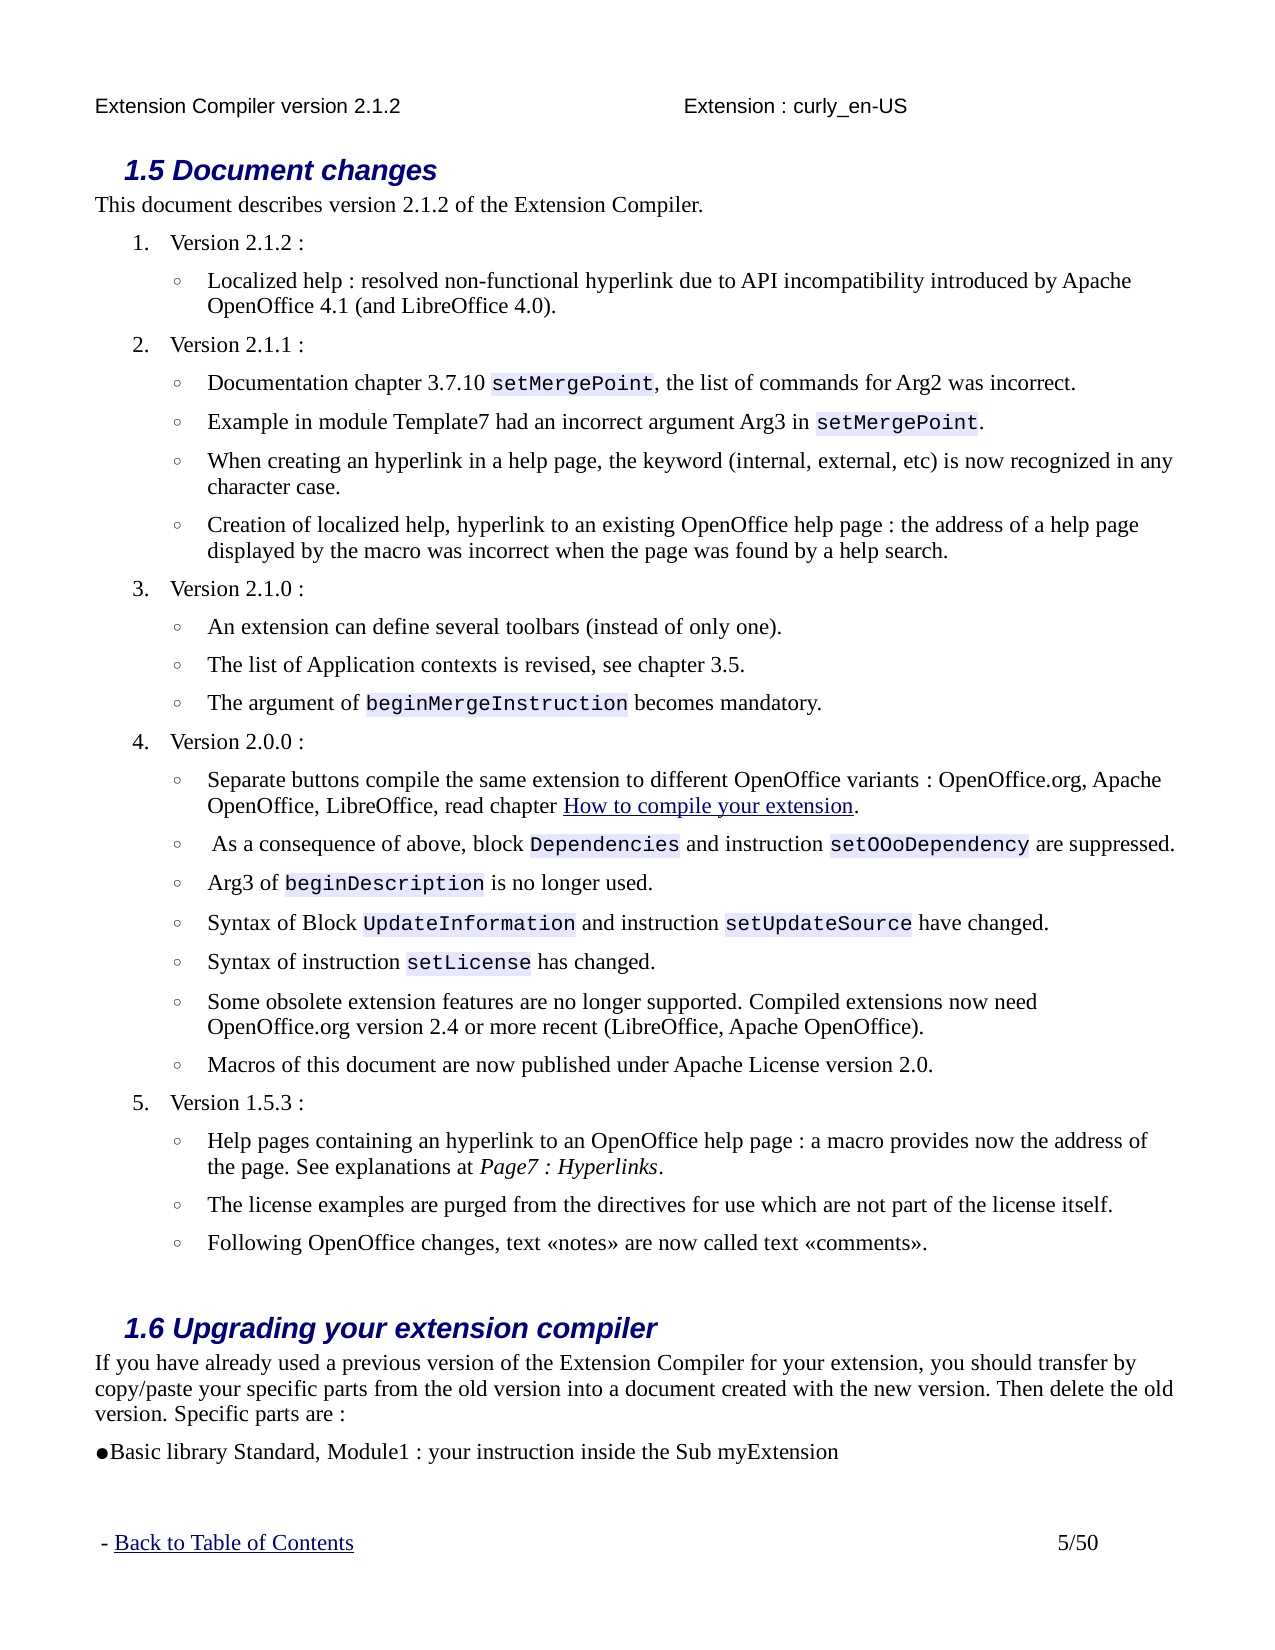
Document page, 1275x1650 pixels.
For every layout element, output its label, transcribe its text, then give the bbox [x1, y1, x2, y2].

list Some obsolete extension features are no longer supported. Compiled extensions now need OpenOffice.org version 2.4 or more recent (LibreOffice, Apache OpenOffice). [169, 988, 1181, 1039]
list Version 2.1.2 : [132, 230, 1181, 255]
list Macros of this document are now published under Apache License version 2.0. [169, 1052, 1181, 1078]
list Creation of localized help, hyperlink to an existing OpenOffice help page : the address of a help page displayed by the macro was incorrect when the page was found by a help search. [169, 512, 1181, 563]
list Syntax of instruction setLicense has changed. [169, 949, 1181, 976]
subtitle Upgrading your extension compiler [124, 1312, 1181, 1344]
subtitle Document changes [124, 153, 1181, 186]
list Example in module Template7 had an incorrect argument Arg3 in setMergePoint. [169, 409, 1181, 436]
list Arg3 of beginDescription is no longer used. [169, 870, 1181, 897]
list Version 2.0.0 : [132, 729, 1181, 754]
list The license examples are purged from the directives for use which are not part of the license itself. [169, 1192, 1181, 1217]
list Syntax of Block UpdateInformation and instruction setUpdateSource have changed. [169, 909, 1181, 937]
list Version 1.5.3 : [132, 1090, 1181, 1116]
list As a consequence of above, block Dependencies and instruction setOOoDependency are suppressed. [169, 831, 1181, 858]
list Help pages containing an hyperlink to an OpenOffice help page : a macro provides now the address of the page. See explanations at Page7 : Hyperlinks. [169, 1128, 1181, 1179]
list An extension can define several toolbars (instead of only one). [169, 613, 1181, 639]
list The argument of beginMergeInstruction becomes mandatory. [169, 689, 1181, 717]
list When creating an hyperlink in a help page, the keyword (internal, external, etc) is now recognized in any character case. [169, 448, 1181, 499]
list Separate buttons compile the same extension to different OpenOffice variants : OpenOffice.org, Apache OpenOffice, LibreOffice, read chapter How to compile your extension. [169, 767, 1181, 818]
text If you have already used a previous version of the Extension Compiler for your extension, you should transfer by copy/paste your specific parts from the old version into a document created with the new version. Then delete the old version. Specific parts are : [94, 1350, 1181, 1427]
list Localized help : resolved non-functional hyperlink due to API incompatibility introduced by Apache OpenOffice 4.1 (and LibreOffice 4.0). [169, 268, 1181, 319]
list Documentation chapter 3.7.10 setMergePoint, the list of commands for Arg2 was incorrect. [169, 369, 1181, 396]
list Following OpenOffice changes, text «notes» are now called text «comments». [169, 1230, 1181, 1255]
list Basic library Standard, Module1 : your instruction inside the Sub myExtension [94, 1439, 1181, 1465]
list Version 2.1.1 : [132, 331, 1181, 357]
list Version 2.1.0 : [132, 576, 1181, 601]
list The list of Application contexts is revised, see chapter 3.5. [169, 652, 1181, 677]
text This document describes version 2.1.2 of the Extension Compiler. [94, 192, 1181, 217]
